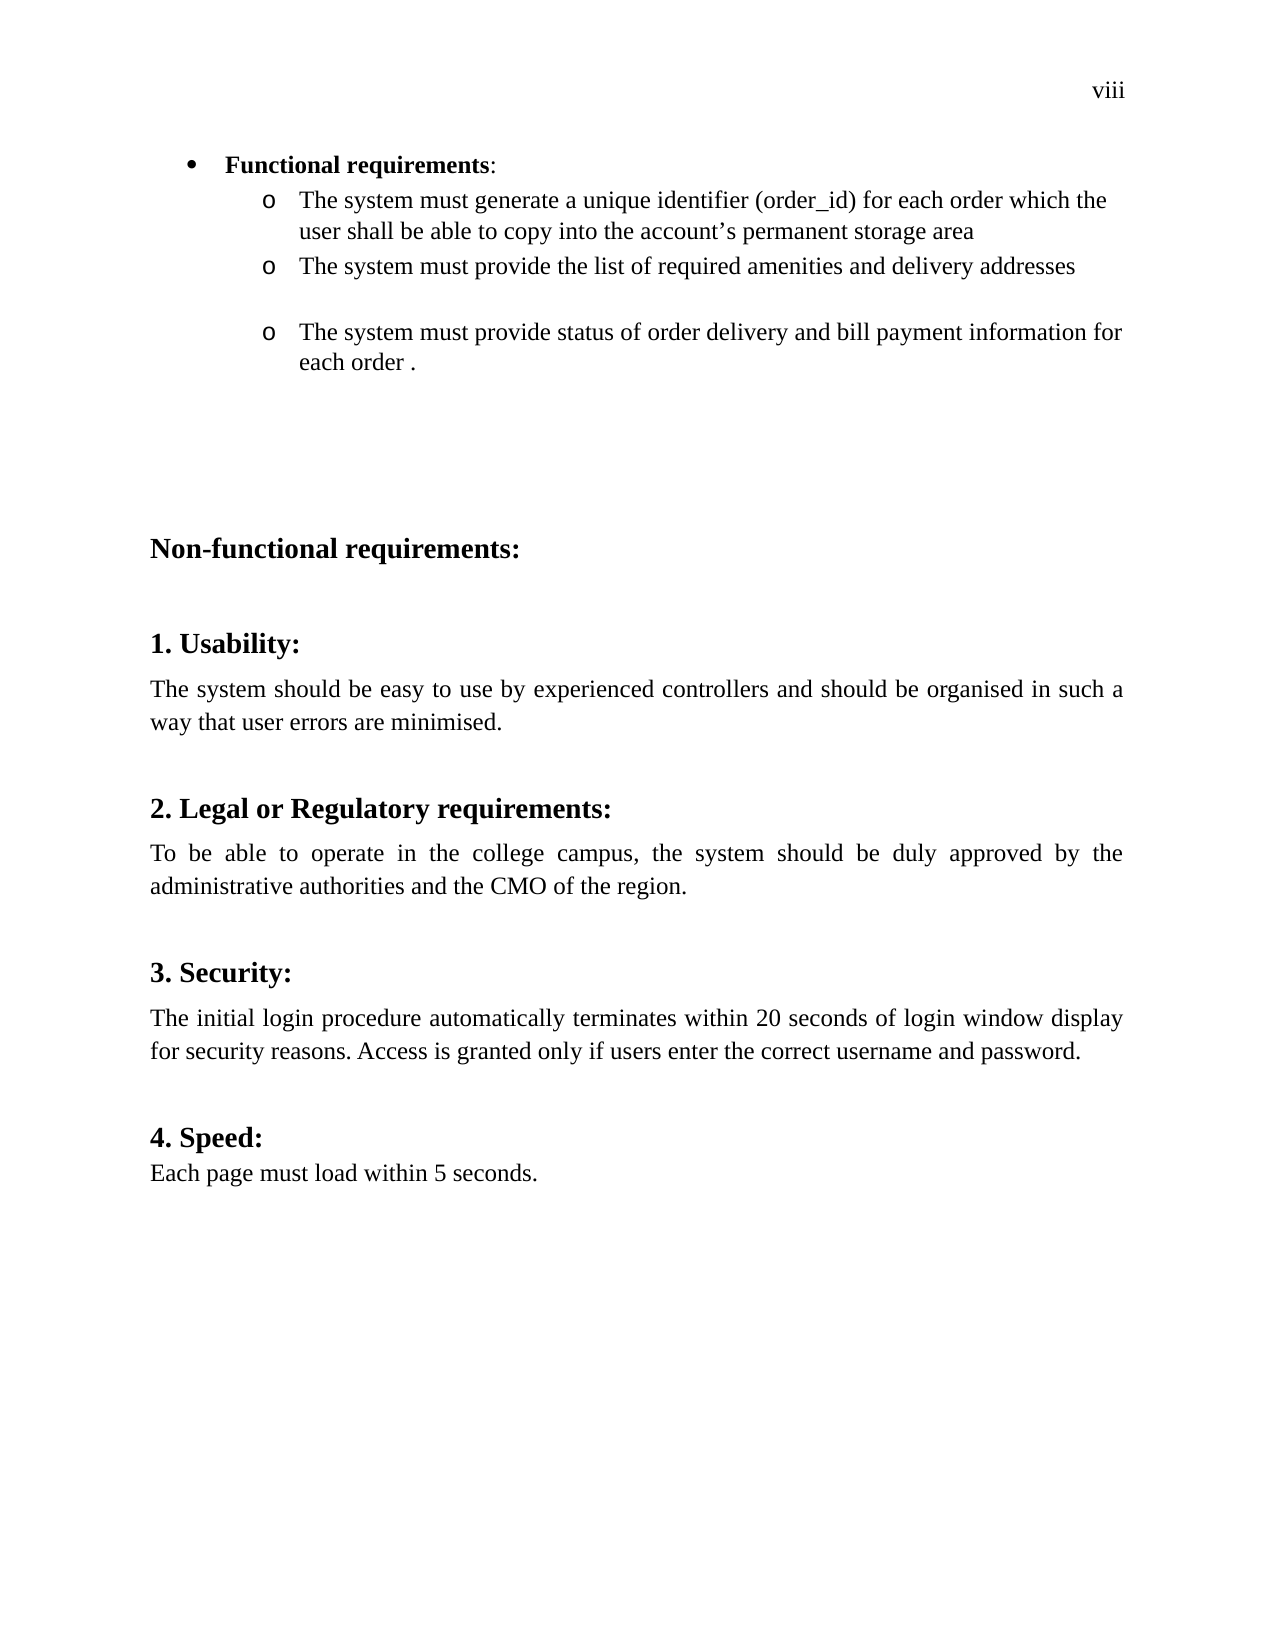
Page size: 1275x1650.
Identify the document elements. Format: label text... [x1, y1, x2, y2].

list Functional requirements: [187, 150, 1125, 179]
list The system must provide the list of required amenities and delivery addresses [261, 251, 1125, 282]
text The initial login procedure automatically terminates within 20 seconds of login window display for security reasons. Access is granted only if users enter the correct username and password. [150, 1003, 1125, 1065]
list The system must provide status of order delivery and bill payment information for each order . [261, 317, 1125, 376]
text The system should be easy to use by experienced controllers and should be organised in such a way that user errors are minimised. [150, 674, 1125, 736]
text Each page must load within 5 seconds. [150, 1158, 1125, 1187]
text 1. Usability: [150, 626, 1125, 660]
text 2. Legal or Regulatory requirements: [150, 791, 1125, 824]
text 4. Speed: [150, 1120, 1125, 1153]
list The system must generate a unique identifier (order_id) for each order which the user shall be able to copy into the account’s permanent storage area [261, 185, 1125, 244]
text Non-functional requirements: [150, 531, 1125, 565]
text To be able to operate in the college campus, the system should be duly approved by the administrative authorities and the CMO of the region. [150, 838, 1125, 900]
text 3. Security: [150, 955, 1125, 989]
